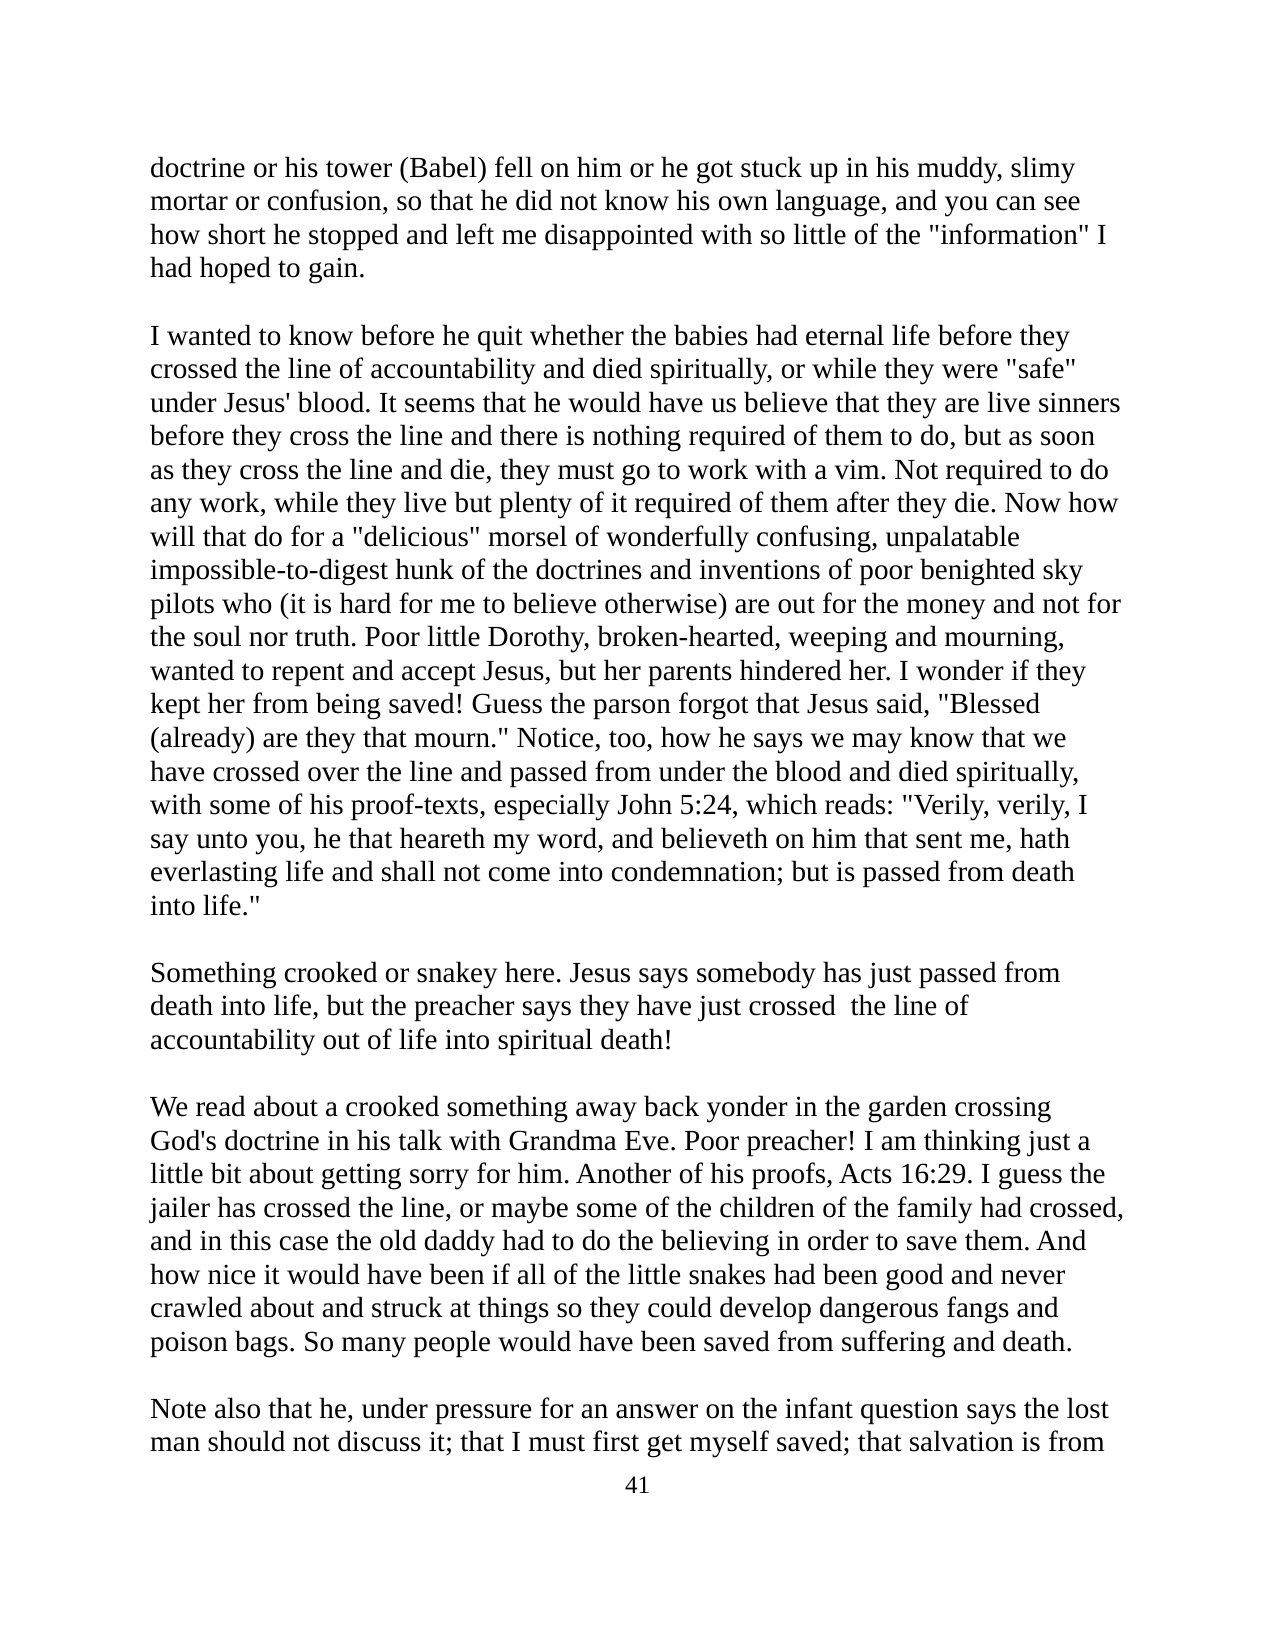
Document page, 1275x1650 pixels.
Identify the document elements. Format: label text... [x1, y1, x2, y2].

text I wanted to know before he quit whether the babies had eternal life before they crossed the line of accountability and died spiritually, or while they were "safe" under Jesus' blood. It seems that he would have us believe that they are live sinners before they cross the line and there is nothing required of them to do, but as soon as they cross the line and die, they must go to work with a vim. Not required to do any work, while they live but plenty of it required of them after they die. Now how will that do for a "delicious" morsel of wonderfully confusing, unpalatable impossible-to-digest hunk of the doctrines and inventions of poor benighted sky pilots who (it is hard for me to believe otherwise) are out for the money and not for the soul nor truth. Poor little Dorothy, broken-hearted, weeping and mourning, wanted to repent and accept Jesus, but her parents hindered her. I wonder if they kept her from being saved! Guess the parson forgot that Jesus said, "Blessed (already) are they that mourn." Notice, too, how he says we may know that we have crossed over the line and passed from under the blood and died spiritually, with some of his proof-texts, especially John 5:24, which reads: "Verily, verily, I say unto you, he that heareth my word, and believeth on him that sent me, hath everlasting life and shall not come into condemnation; but is passed from death into life." [150, 318, 1125, 921]
text Something crooked or snakey here. Jesus says somebody has just passed from death into life, but the preacher says they have just crossed the line of accountability out of life into spiritual death! [150, 955, 1125, 1056]
text We read about a crooked something away back yonder in the garden crossing God's doctrine in his talk with Grandma Eve. Poor preacher! I am thinking just a little bit about getting sorry for him. Another of his proofs, Acts 16:29. I guess the jailer has crossed the line, or maybe some of the children of the family had crossed, and in this case the old daddy had to do the believing in order to save them. And how nice it would have been if all of the little snakes had been good and never crawled about and struck at things so they could develop dangerous fangs and poison bags. So many people would have been saved from suffering and death. [150, 1089, 1125, 1357]
text Note also that he, under pressure for an answer on the infant question says the lost man should not discuss it; that I must first get myself saved; that salvation is from [150, 1391, 1125, 1458]
text doctrine or his tower (Babel) fell on him or he got stuck up in his muddy, slimy mortar or confusion, so that he did not know his own language, and you can see how short he stopped and left me disappointed with so little of the "information" I had hoped to gain. [150, 150, 1125, 284]
